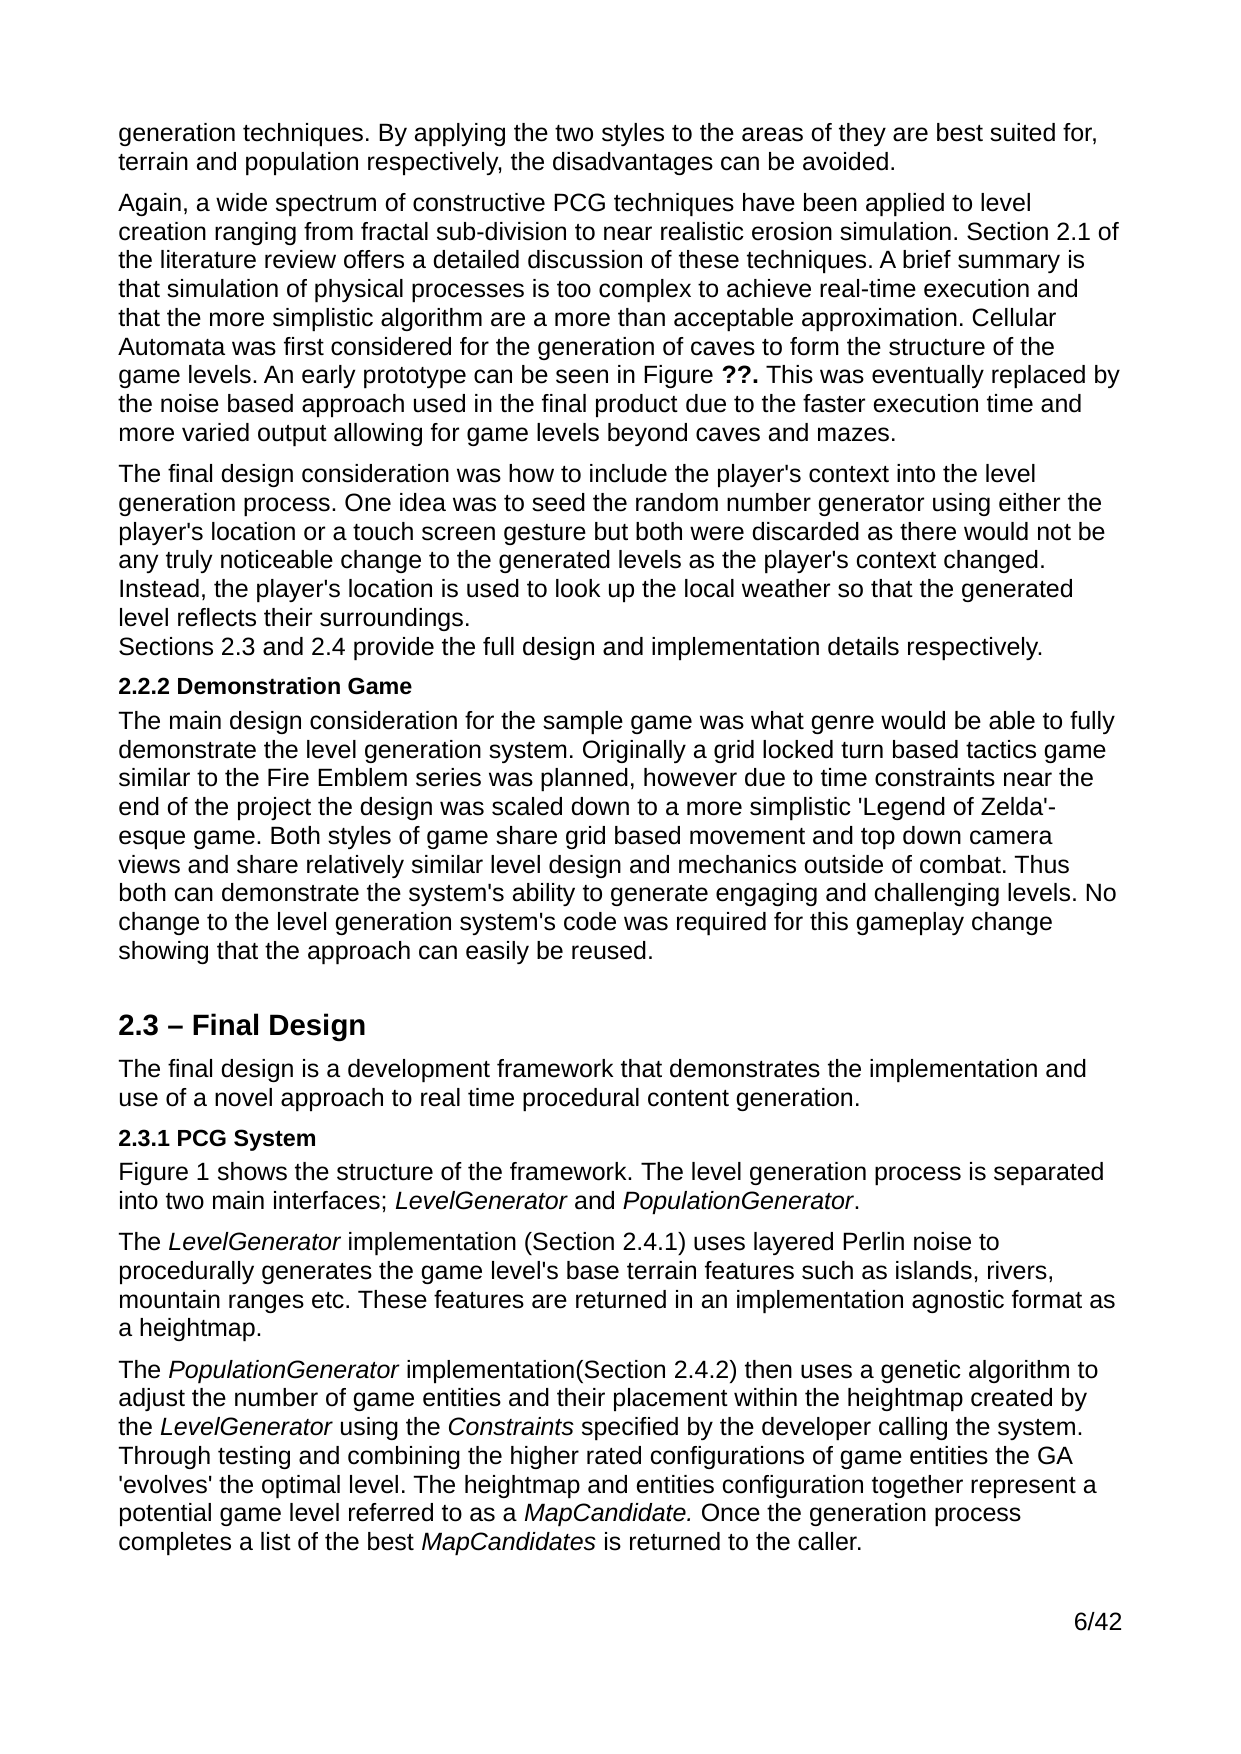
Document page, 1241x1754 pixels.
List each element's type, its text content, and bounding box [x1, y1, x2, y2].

text The PopulationGenerator implementation(Section 2.4.2) then uses a genetic algorithm to adjust the number of game entities and their placement within the heightmap created by the LevelGenerator using the Constraints specified by the developer calling the system. Through testing and combining the higher rated configurations of game entities the GA 'evolves' the optimal level. The heightmap and entities configuration together represent a potential game level referred to as a MapCandidate. Once the generation process completes a list of the best MapCandidates is returned to the caller. [118, 1355, 1122, 1556]
text The final design consideration was how to include the player's context into the level generation process. One idea was to seed the random number generator using either the player's location or a touch screen gesture but both were discarded as there would not be any truly noticeable change to the generated levels as the player's context changed. Instead, the player's location is used to look up the local weather so that the generated level reflects their surroundings. [118, 459, 1122, 632]
text Figure 1 shows the structure of the framework. The level generation process is separated into two main interfaces; LevelGenerator and PopulationGenerator. [118, 1157, 1122, 1215]
text The LevelGenerator implementation (Section 2.4.1) uses layered Perlin noise to procedurally generates the game level's base terrain features such as islands, rivers, mountain ranges etc. These features are returned in an implementation agnostic format as a heightmap. [118, 1227, 1122, 1342]
text The final design is a development framework that demonstrates the implementation and use of a novel approach to real time procedural content generation. [118, 1054, 1122, 1112]
text generation techniques. By applying the two styles to the areas of they are best suited for, terrain and population respectively, the disadvantages can be avoided. [118, 118, 1122, 176]
subtitle 2.3.1 PCG System [118, 1124, 1122, 1151]
text Again, a wide spectrum of constructive PCG techniques have been applied to level creation ranging from fractal sub-division to near realistic erosion simulation. Section 2.1 of the literature review offers a detailed discussion of these techniques. A brief summary is that simulation of physical processes is too complex to achieve real-time execution and that the more simplistic algorithm are a more than acceptable approximation. Cellular Automata was first considered for the generation of caves to form the structure of the game levels. An early prototype can be seen in Figure ??. This was eventually replaced by the noise based approach used in the final product due to the faster execution time and more varied output allowing for game levels beyond caves and mazes. [118, 188, 1122, 447]
text Sections 2.3 and 2.4 provide the full design and implementation details respectively. [118, 632, 1122, 660]
subtitle 2.2.2 Demonstration Game [118, 673, 1122, 699]
subtitle 2.3 – Final Design [118, 1008, 1122, 1042]
text The main design consideration for the sample game was what genre would be able to fully demonstrate the level generation system. Originally a grid locked turn based tactics game similar to the Fire Emblem series was planned, however due to time constraints near the end of the project the design was scaled down to a more simplistic 'Legend of Zelda'-esque game. Both styles of game share grid based movement and top down camera views and share relatively similar level design and mechanics outside of combat. Thus both can demonstrate the system's ability to generate engaging and challenging levels. No change to the level generation system's code was required for this gameplay change showing that the approach can easily be reused. [118, 706, 1122, 993]
